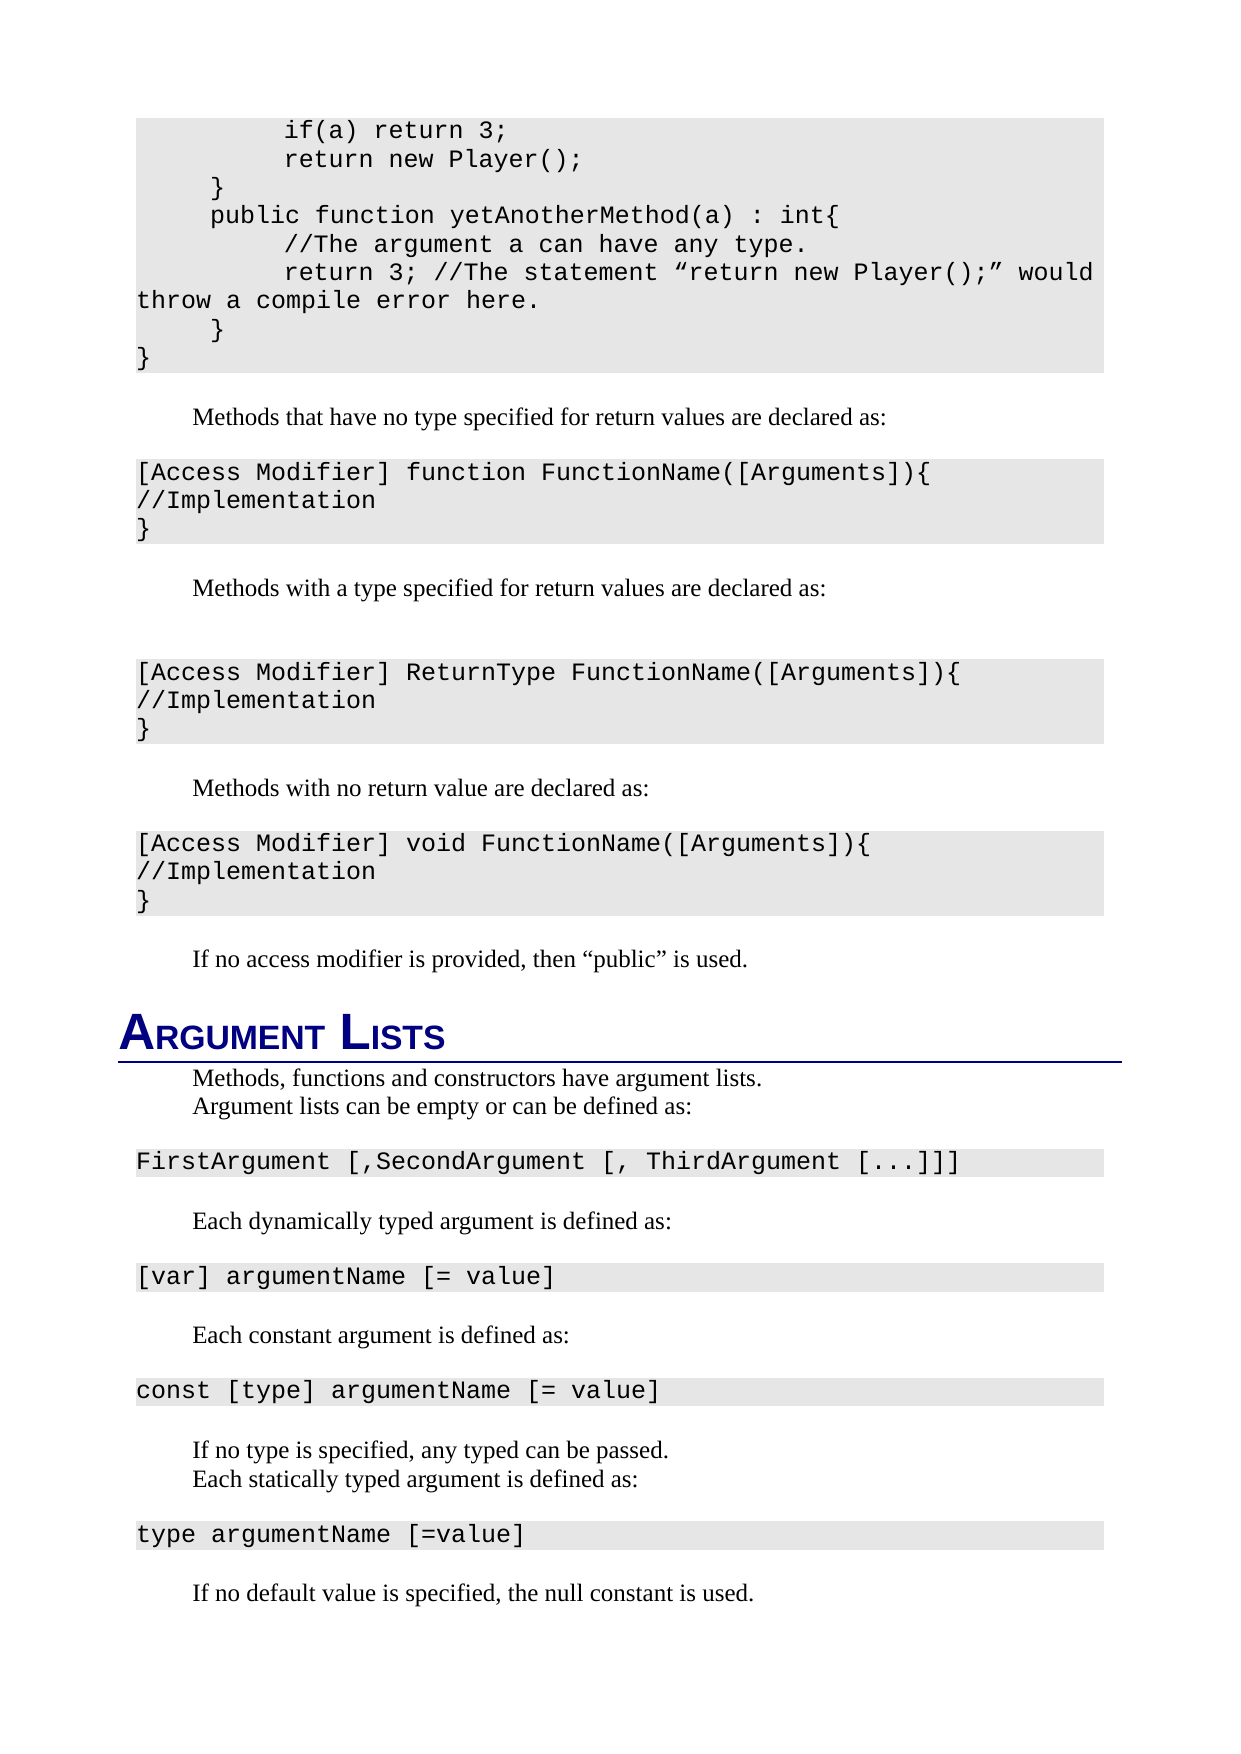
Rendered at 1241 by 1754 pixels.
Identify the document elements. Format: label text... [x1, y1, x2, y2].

text [Access Modifier] void FunctionName([Arguments]){ [136, 831, 1104, 859]
text //Implementation [136, 688, 1104, 716]
text if(a) return 3; [136, 118, 1104, 146]
text Methods with a type specified for return values are declared as: [118, 573, 1122, 602]
text Each constant argument is defined as: [118, 1321, 1122, 1349]
text type argumentName [=value] [136, 1521, 1104, 1550]
subtitle Argument Lists [118, 1002, 1122, 1061]
text [Access Modifier] ReturnType FunctionName([Arguments]){ [136, 659, 1104, 688]
text Methods, functions and constructors have argument lists. [118, 1063, 1122, 1091]
text //The argument a can have any type. [136, 231, 1104, 260]
text } [136, 716, 1104, 744]
text Each dynamically typed argument is defined as: [118, 1206, 1122, 1235]
text //Implementation [136, 859, 1104, 887]
text } [136, 345, 1104, 373]
text Methods with no return value are declared as: [118, 773, 1122, 802]
text Argument lists can be empty or can be defined as: [118, 1091, 1122, 1120]
text Each statically typed argument is defined as: [118, 1464, 1122, 1493]
text } [136, 316, 1104, 345]
text } [136, 516, 1104, 544]
text If no default value is specified, the null constant is used. [118, 1578, 1122, 1607]
text [Access Modifier] function FunctionName([Arguments]){ [136, 459, 1104, 488]
text return new Player(); [136, 146, 1104, 175]
text return 3; //The statement “return new Player();” would throw a compile error here. [136, 260, 1104, 316]
text [var] argumentName [= value] [136, 1263, 1104, 1292]
text FirstArgument [,SecondArgument [, ThirdArgument [...]]] [136, 1149, 1104, 1177]
text Methods that have no type specified for return values are declared as: [118, 402, 1122, 431]
text } [136, 887, 1104, 916]
text const [type] argumentName [= value] [136, 1378, 1104, 1406]
text If no type is specified, any typed can be passed. [118, 1435, 1122, 1464]
text //Implementation [136, 488, 1104, 516]
text If no access modifier is provided, then “public” is used. [118, 944, 1122, 973]
text } [136, 175, 1104, 203]
text public function yetAnotherMethod(a) : int{ [136, 203, 1104, 231]
